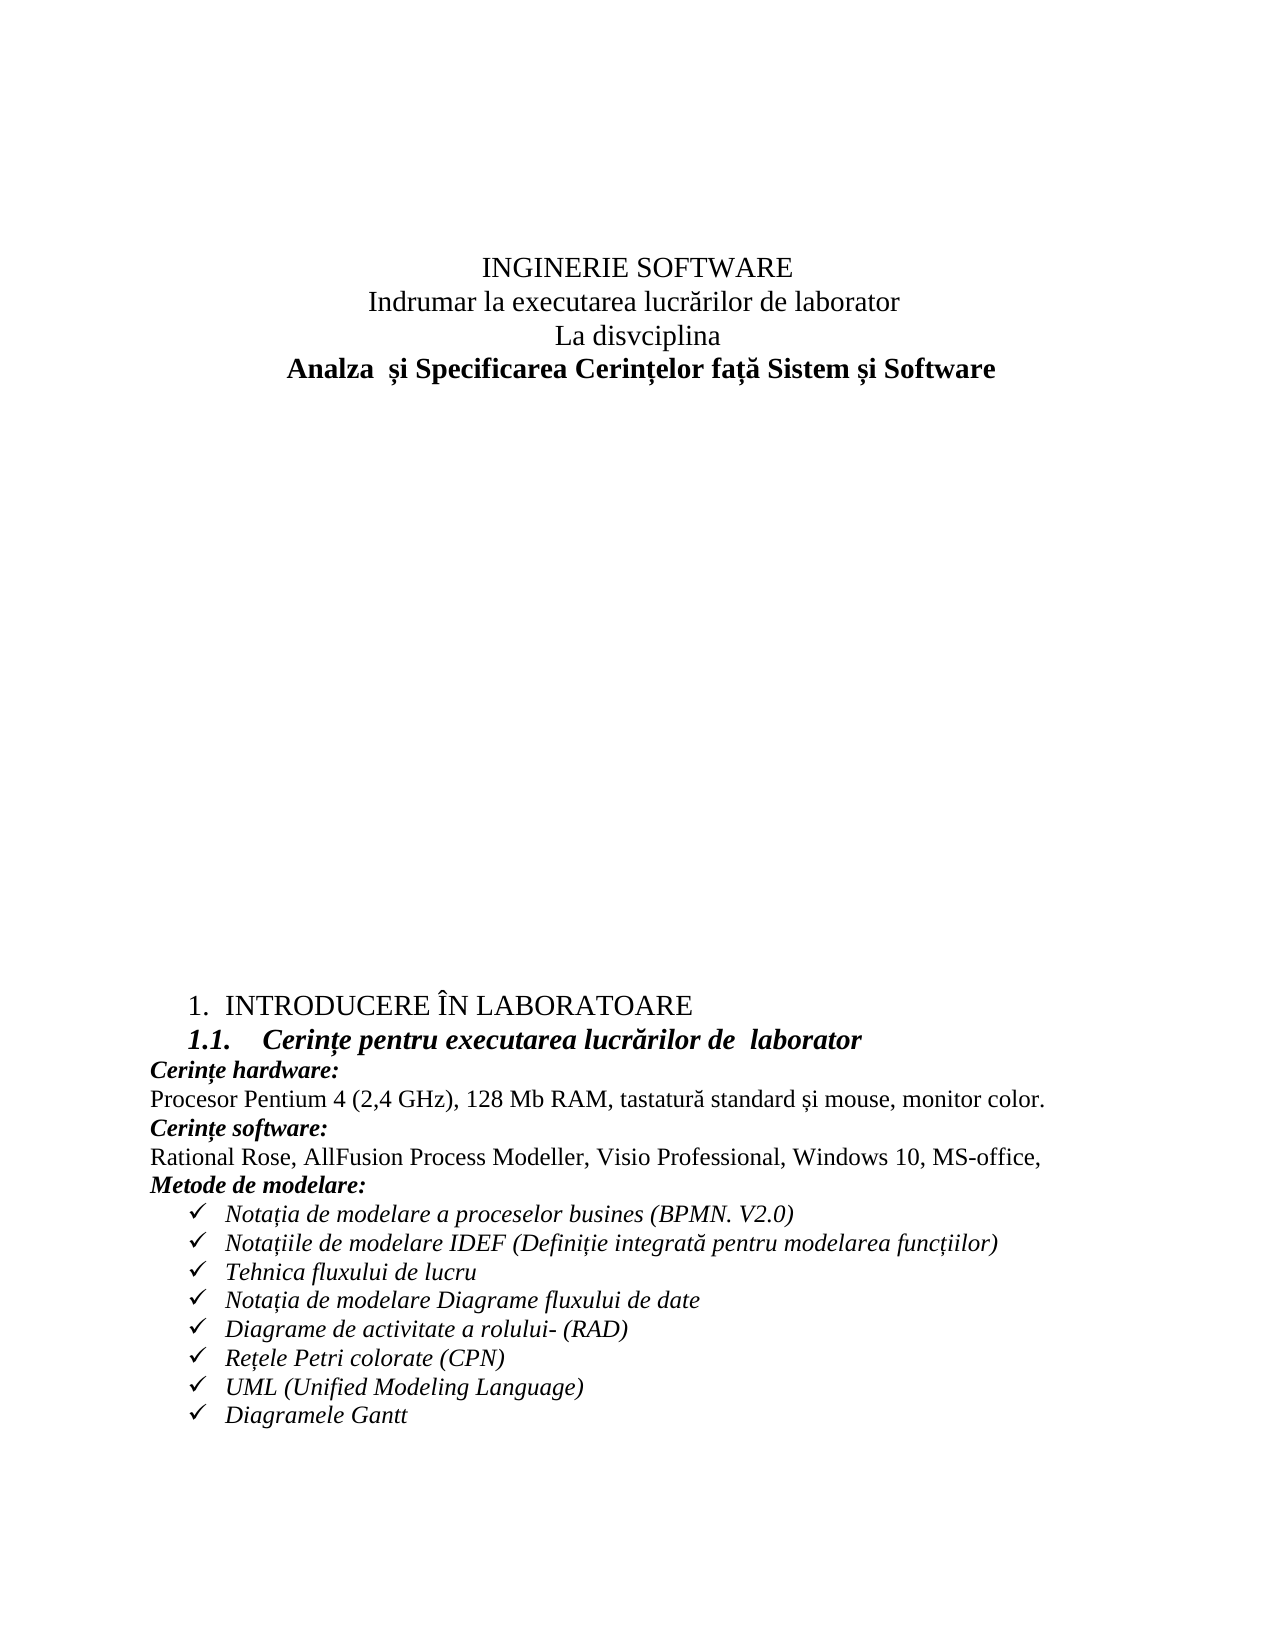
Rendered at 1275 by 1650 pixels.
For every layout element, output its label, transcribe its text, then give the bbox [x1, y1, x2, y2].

list Rețele Petri colorate (CPN) [187, 1343, 1125, 1372]
text Cerințe software: [150, 1113, 1125, 1142]
list Notația de modelare a proceselor busines (BPMN. V2.0) [187, 1199, 1125, 1228]
text INGINERIE SOFTWARE [150, 251, 1125, 284]
list Tehnica fluxului de lucru [187, 1257, 1125, 1286]
list Notația de modelare Diagrame fluxului de date [187, 1286, 1125, 1314]
text Analza și Specificarea Cerințelor față Sistem și Software [150, 351, 1125, 385]
list Diagrame de activitate a rolului- (RAD) [187, 1314, 1125, 1343]
list Cerințe pentru executarea lucrărilor de laborator [187, 1022, 1125, 1056]
list INTRODUCERE ÎN LABORATOARE [187, 988, 1125, 1022]
text Procesor Pentium 4 (2,4 GHz), 128 Mb RAM, tastatură standard și mouse, monitor color. [150, 1084, 1125, 1113]
text La disvciplina [150, 318, 1125, 351]
text Cerințe hardware: [150, 1056, 1125, 1084]
list UML (Unified Modeling Language) [187, 1372, 1125, 1401]
text Indrumar la executarea lucrărilor de laborator [150, 284, 1125, 318]
text Metode de modelare: [150, 1171, 1125, 1199]
text Rational Rose, AllFusion Process Modeller, Visio Professional, Windows 10, MS-office, [150, 1142, 1125, 1171]
list Notațiile de modelare IDEF (Definiție integrată pentru modelarea funcțiilor) [187, 1228, 1125, 1257]
list Diagramele Gantt [187, 1401, 1125, 1429]
